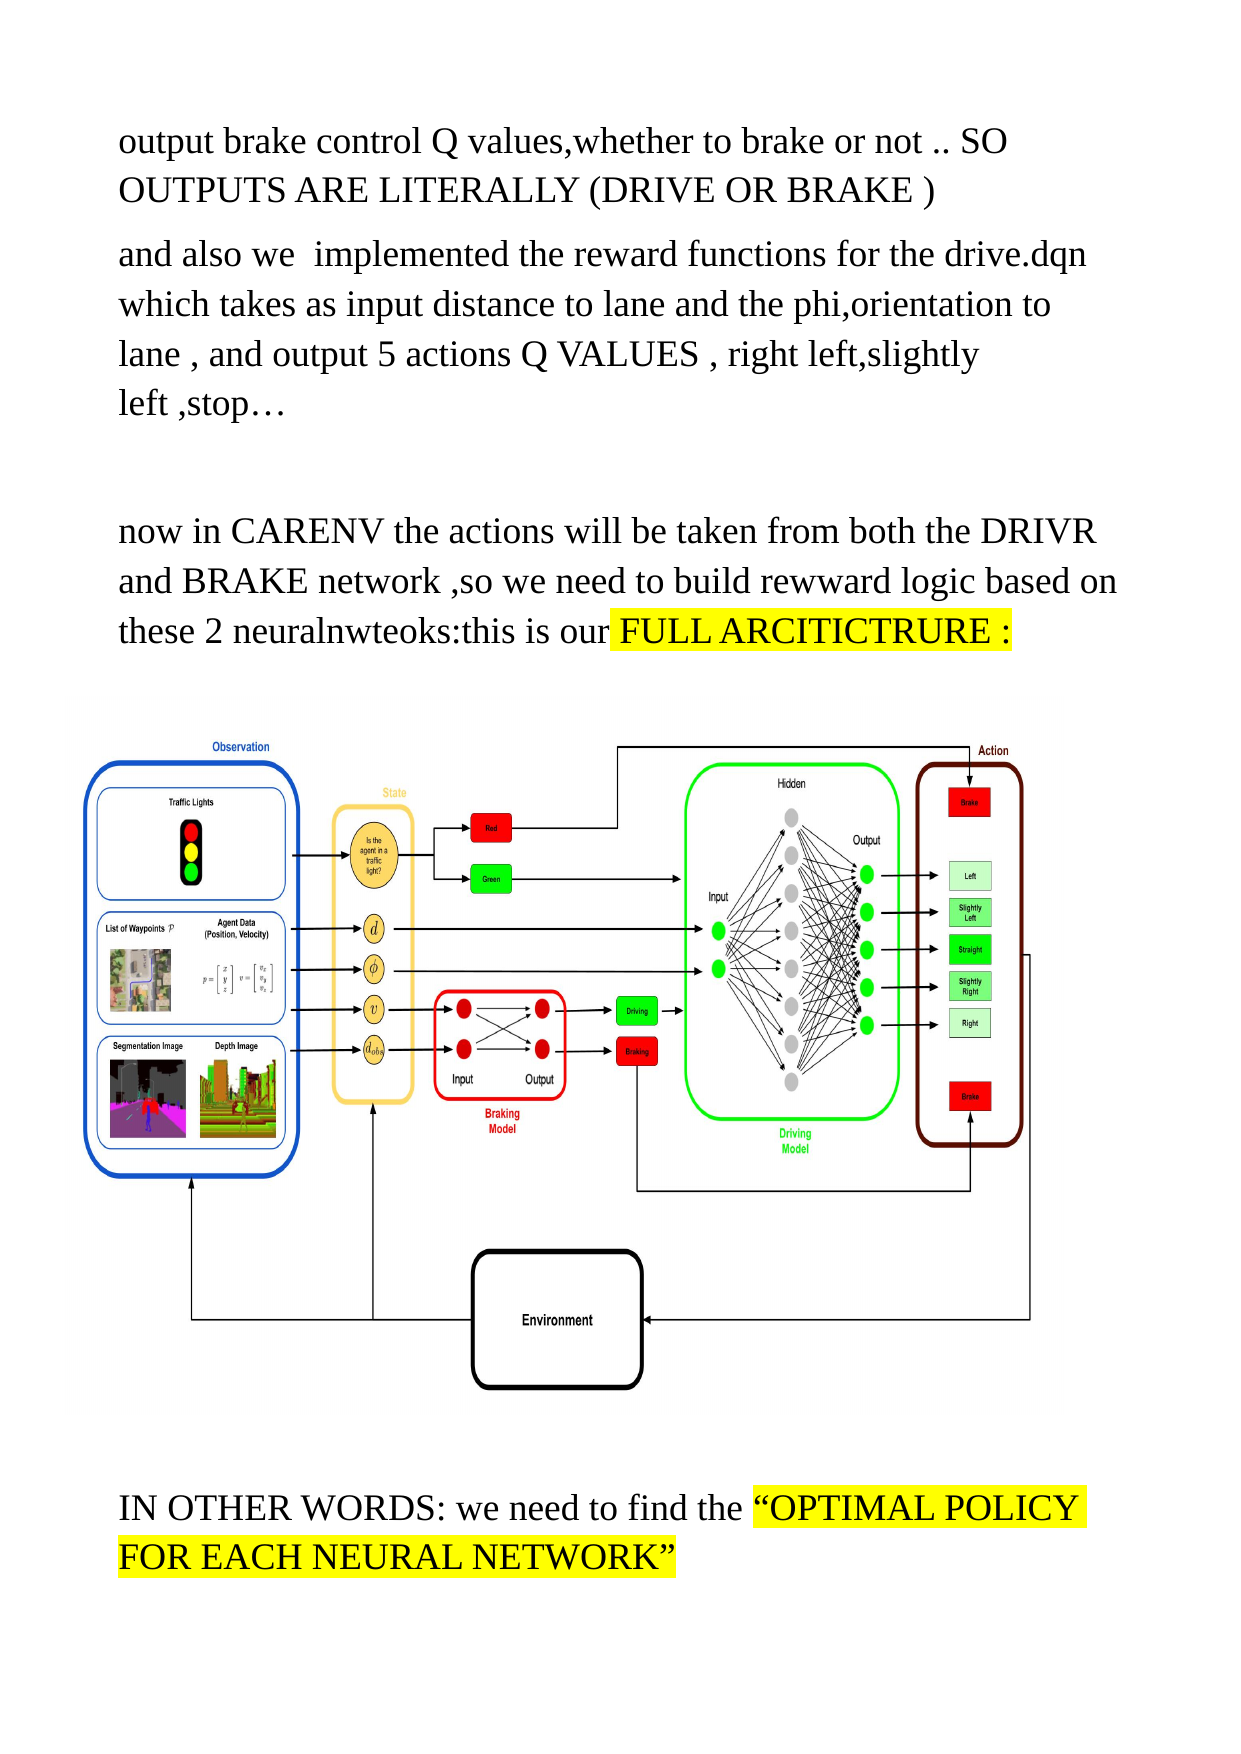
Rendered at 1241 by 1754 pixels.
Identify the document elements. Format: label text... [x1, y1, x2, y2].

text now in CARENV the actions will be taken from both the DRIVR and BRAKE network ,so we need to build rewward logic based on these 2 neuralnwteoks:this is our FULL ARCITICTRURE : [118, 509, 1122, 651]
text output brake control Q values,whether to brake or not .. SO OUTPUTS ARE LITERALLY (DRIVE OR BRAKE ) [118, 118, 1122, 211]
text and also we implemented the reward functions for the drive.dqn which takes as input distance to lane and the phi,orientation to lane , and output 5 actions Q VALUES , right left,slightly left ,stop… [118, 232, 1122, 424]
picture [63, 696, 1064, 1415]
text IN OTHER WORDS: we need to find the “OPTIMAL POLICY FOR EACH NEURAL NETWORK” [118, 1485, 1122, 1578]
